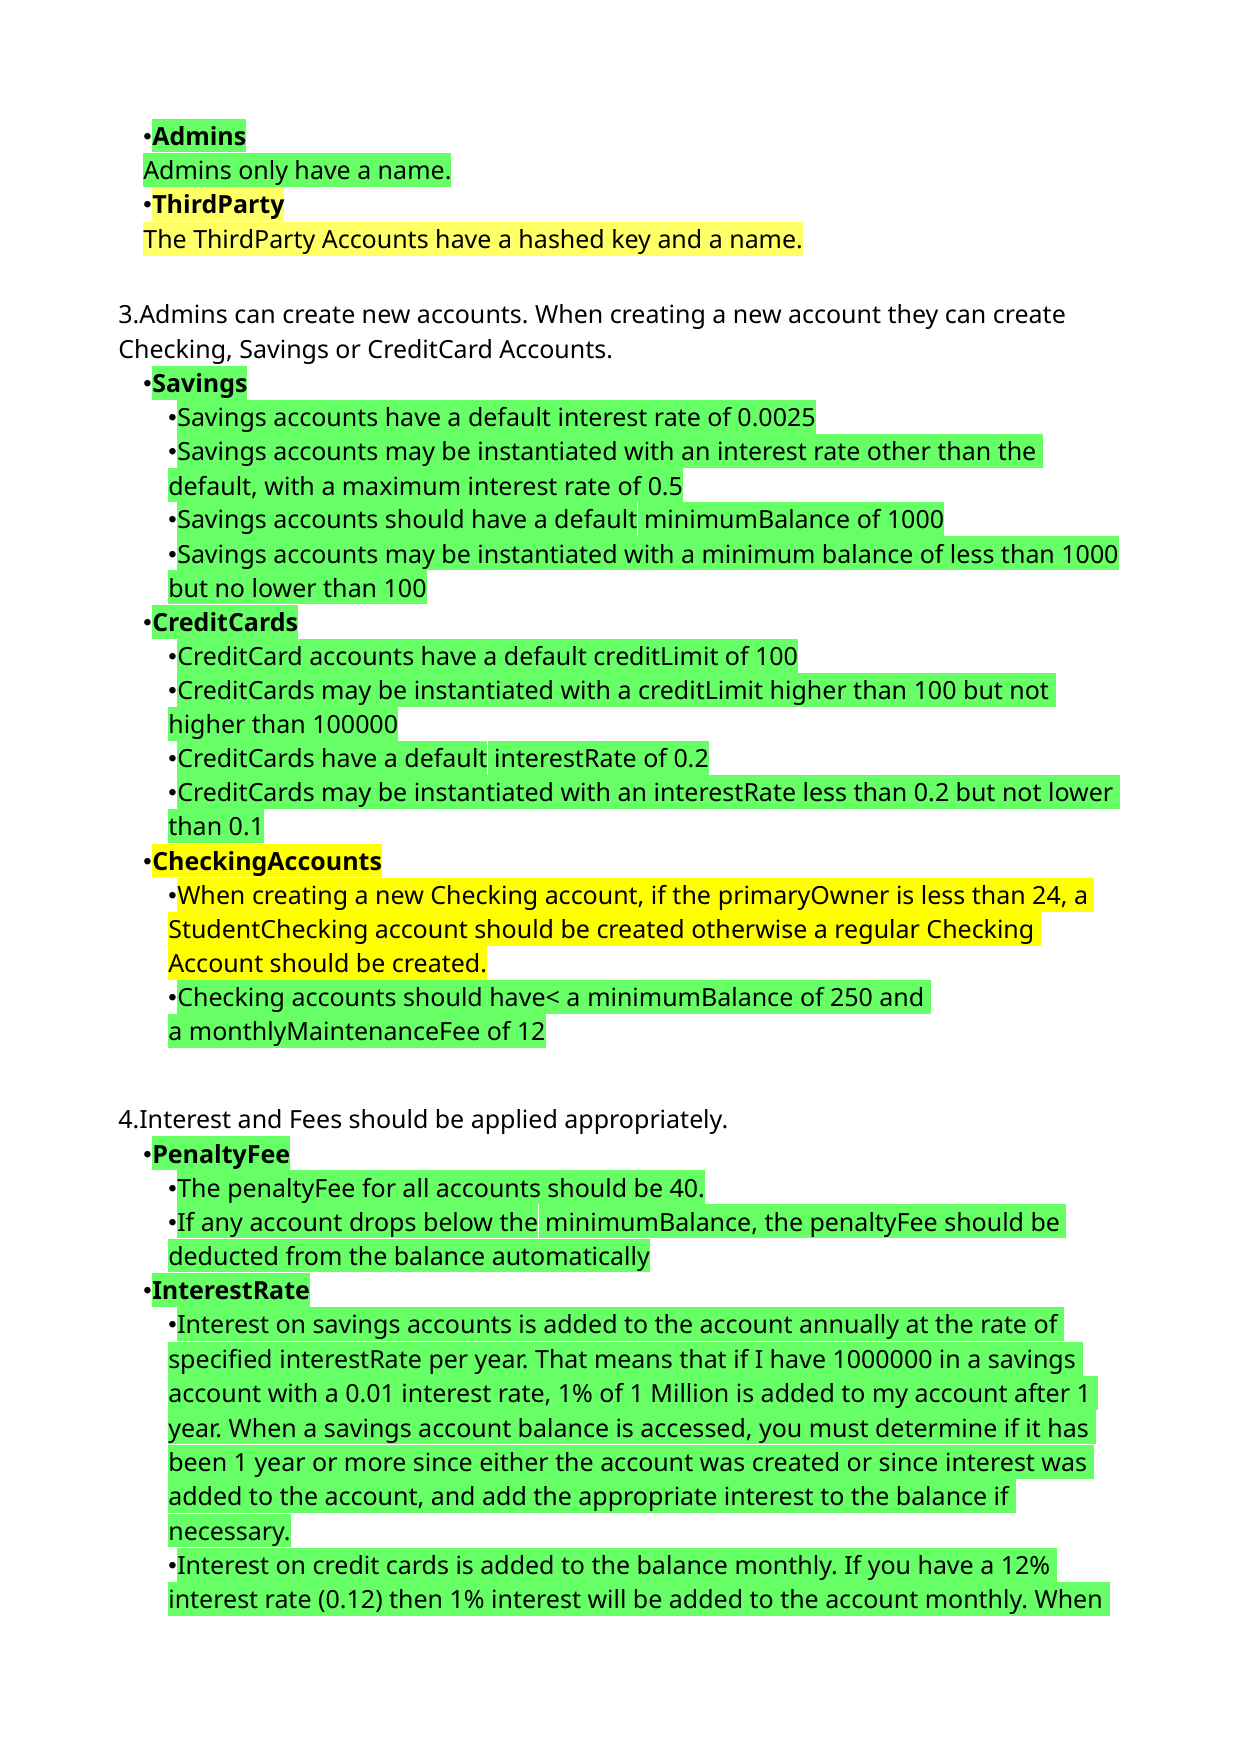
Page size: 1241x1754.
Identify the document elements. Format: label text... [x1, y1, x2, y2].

list CreditCard accounts have a default creditLimit of 100 [118, 639, 1122, 673]
list Savings accounts may be instantiated with an interest rate other than the default, with a maximum interest rate of 0.5 [118, 434, 1122, 502]
list Savings accounts have a default interest rate of 0.0025 [118, 400, 1122, 434]
list Admins can create new accounts. When creating a new account they can create Checking, Savings or CreditCard Accounts. [118, 297, 1122, 366]
list Admins [118, 118, 1122, 152]
list InterestRate [118, 1272, 1122, 1307]
list CreditCards have a default interestRate of 0.2 [118, 741, 1122, 775]
list Interest on credit cards is added to the balance monthly. If you have a 12% interest rate (0.12) then 1% interest will be added to the account monthly. When [118, 1547, 1122, 1616]
list The ThirdParty Accounts have a hashed key and a name. [118, 221, 1122, 256]
list Savings accounts may be instantiated with a minimum balance of less than 1000 but no lower than 100 [118, 536, 1122, 604]
list Interest and Fees should be applied appropriately. [118, 1102, 1122, 1136]
list CheckingAccounts [118, 843, 1122, 877]
list Savings [118, 366, 1122, 400]
list Savings accounts should have a default minimumBalance of 1000 [118, 502, 1122, 536]
list CreditCards [118, 604, 1122, 639]
list Checking accounts should have< a minimumBalance of 250 and a monthlyMaintenanceFee of 12 [118, 980, 1122, 1048]
list PenaltyFee [118, 1136, 1122, 1170]
list The penaltyFee for all accounts should be 40. [118, 1170, 1122, 1204]
list Interest on savings accounts is added to the account annually at the rate of specified interestRate per year. That means that if I have 1000000 in a savings account with a 0.01 interest rate, 1% of 1 Million is added to my account after 1 year. When a savings account balance is accessed, you must determine if it has been 1 year or more since either the account was created or since interest was added to the account, and add the appropriate interest to the balance if necessary. [118, 1307, 1122, 1547]
list Admins only have a name. [118, 152, 1122, 187]
list ThirdParty [118, 187, 1122, 221]
list When creating a new Checking account, if the primaryOwner is less than 24, a StudentChecking account should be created otherwise a regular Checking Account should be created. [118, 877, 1122, 980]
list CreditCards may be instantiated with an interestRate less than 0.2 but not lower than 0.1 [118, 775, 1122, 843]
list CreditCards may be instantiated with a creditLimit higher than 100 but not higher than 100000 [118, 673, 1122, 741]
list If any account drops below the minimumBalance, the penaltyFee should be deducted from the balance automatically [118, 1204, 1122, 1272]
